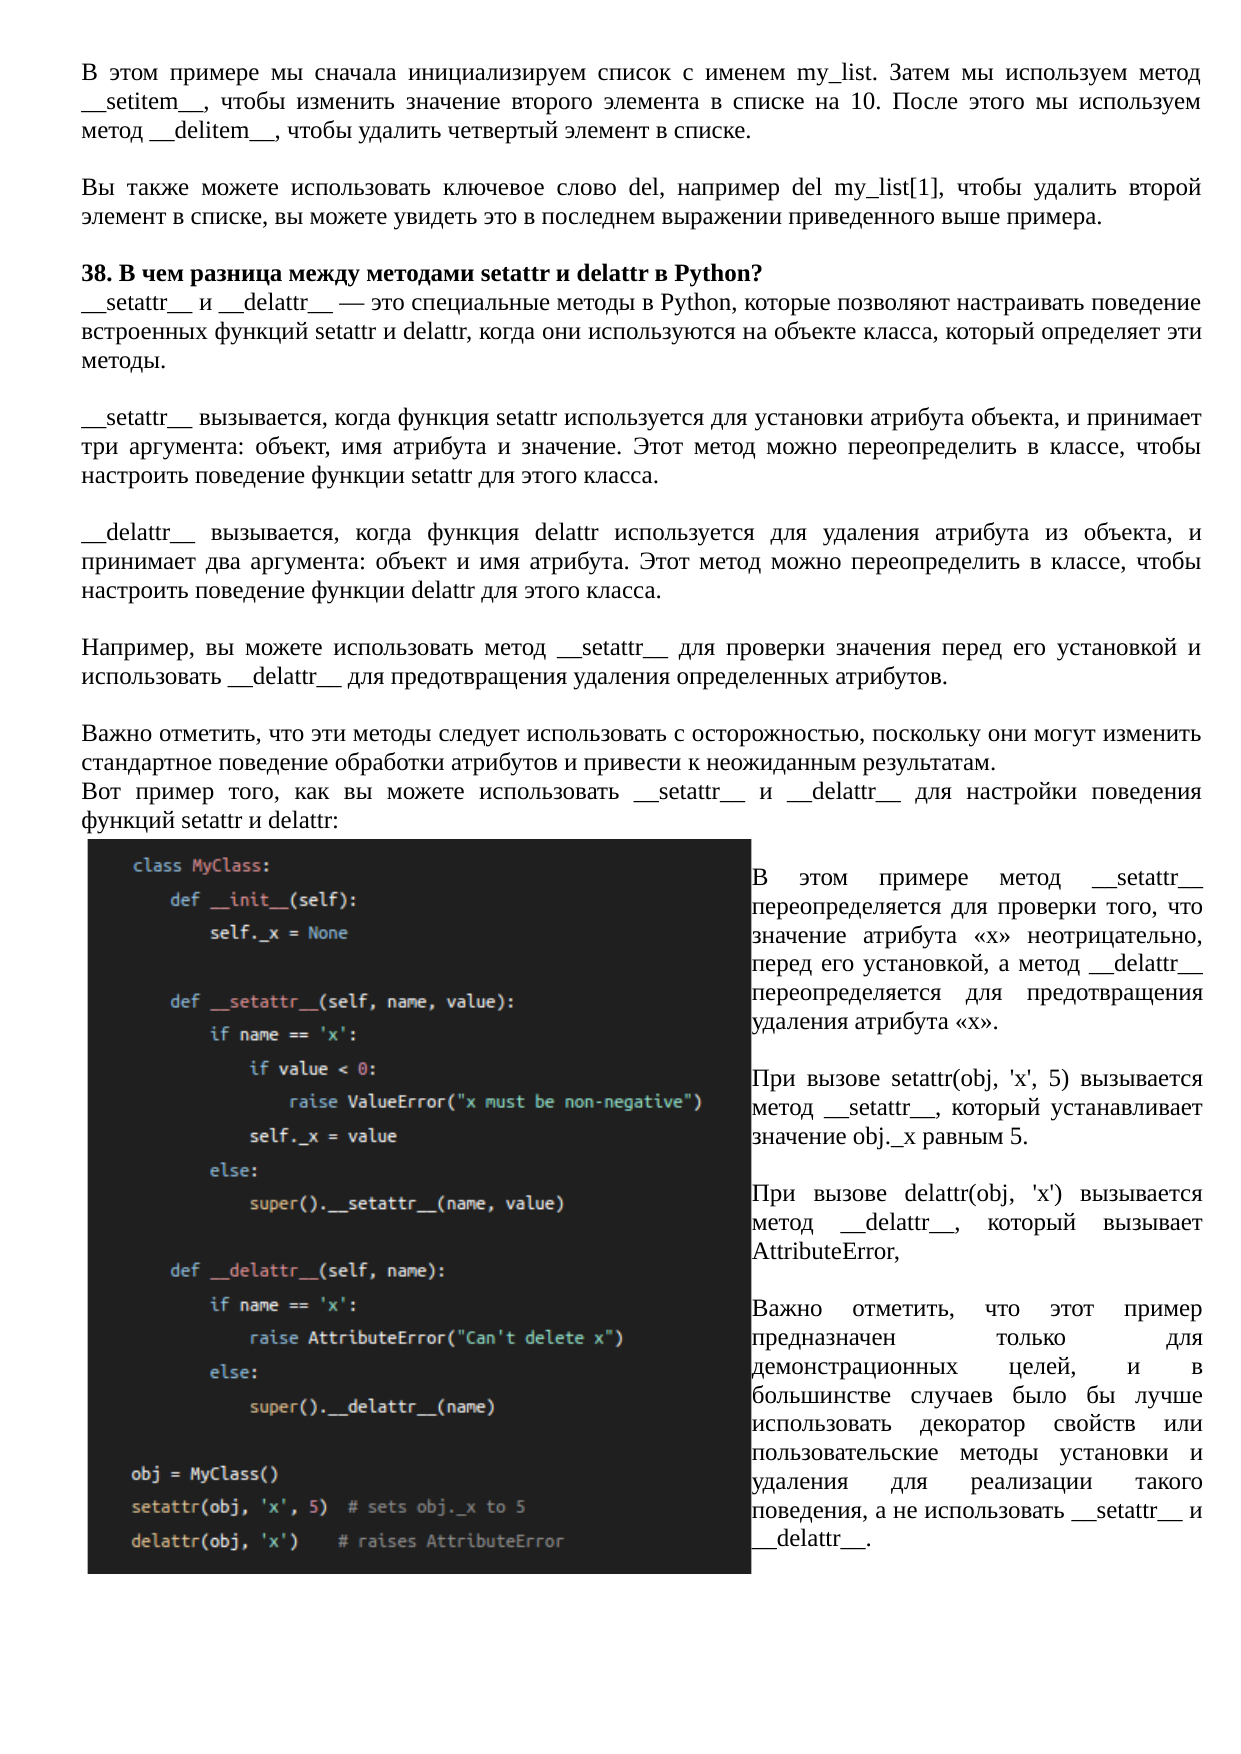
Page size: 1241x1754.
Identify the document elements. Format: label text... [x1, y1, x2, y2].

text При вызове setattr(obj, 'x', 5) вызывается метод __setattr__, который устанавливает значение obj._x равным 5. [752, 1063, 1203, 1150]
text Вот пример того, как вы можете использовать __setattr__ и __delattr__ для настройки поведения функций setattr и delattr: [81, 776, 1203, 833]
text Например, вы можете использовать метод __setattr__ для проверки значения перед его установкой и использовать __delattr__ для предотвращения удаления определенных атрибутов. [81, 632, 1203, 690]
text Вы также можете использовать ключевое слово del, например del my_list[1], чтобы удалить второй элемент в списке, вы можете увидеть это в последнем выражении приведенного выше примера. [81, 172, 1203, 230]
text В этом примере мы сначала инициализируем список с именем my_list. Затем мы используем метод __setitem__, чтобы изменить значение второго элемента в списке на 10. После этого мы используем метод __delitem__, чтобы удалить четвертый элемент в списке. [81, 57, 1203, 143]
text __delattr__ вызывается, когда функция delattr используется для удаления атрибута из объекта, и принимает два аргумента: объект и имя атрибута. Этот метод можно переопределить в классе, чтобы настроить поведение функции delattr для этого класса. [81, 517, 1203, 603]
text __setattr__ вызывается, когда функция setattr используется для установки атрибута объекта, и принимает три аргумента: объект, имя атрибута и значение. Этот метод можно переопределить в классе, чтобы настроить поведение функции setattr для этого класса. [81, 402, 1203, 488]
text В этом примере метод __setattr__ переопределяется для проверки того, что значение атрибута «x» неотрицательно, перед его установкой, а метод __delattr__ переопределяется для предотвращения удаления атрибута «x». [752, 862, 1203, 1035]
picture [87, 839, 752, 1574]
text __setattr__ и __delattr__ — это специальные методы в Python, которые позволяют настраивать поведение встроенных функций setattr и delattr, когда они используются на объекте класса, который определяет эти методы. [81, 287, 1203, 373]
text Важно отметить, что этот пример предназначен только для демонстрационных целей, и в большинстве случаев было бы лучше использовать декоратор свойств или пользовательские методы установки и удаления для реализации такого поведения, а не использовать __setattr__ и __delattr__. [752, 1293, 1203, 1552]
text 38. В чем разница между методами setattr и delattr в Python? [81, 258, 1203, 287]
text При вызове delattr(obj, 'x') вызывается метод __delattr__, который вызывает AttributeError, [752, 1178, 1203, 1265]
text Важно отметить, что эти методы следует использовать с осторожностью, поскольку они могут изменить стандартное поведение обработки атрибутов и привести к неожиданным результатам. [81, 718, 1203, 776]
